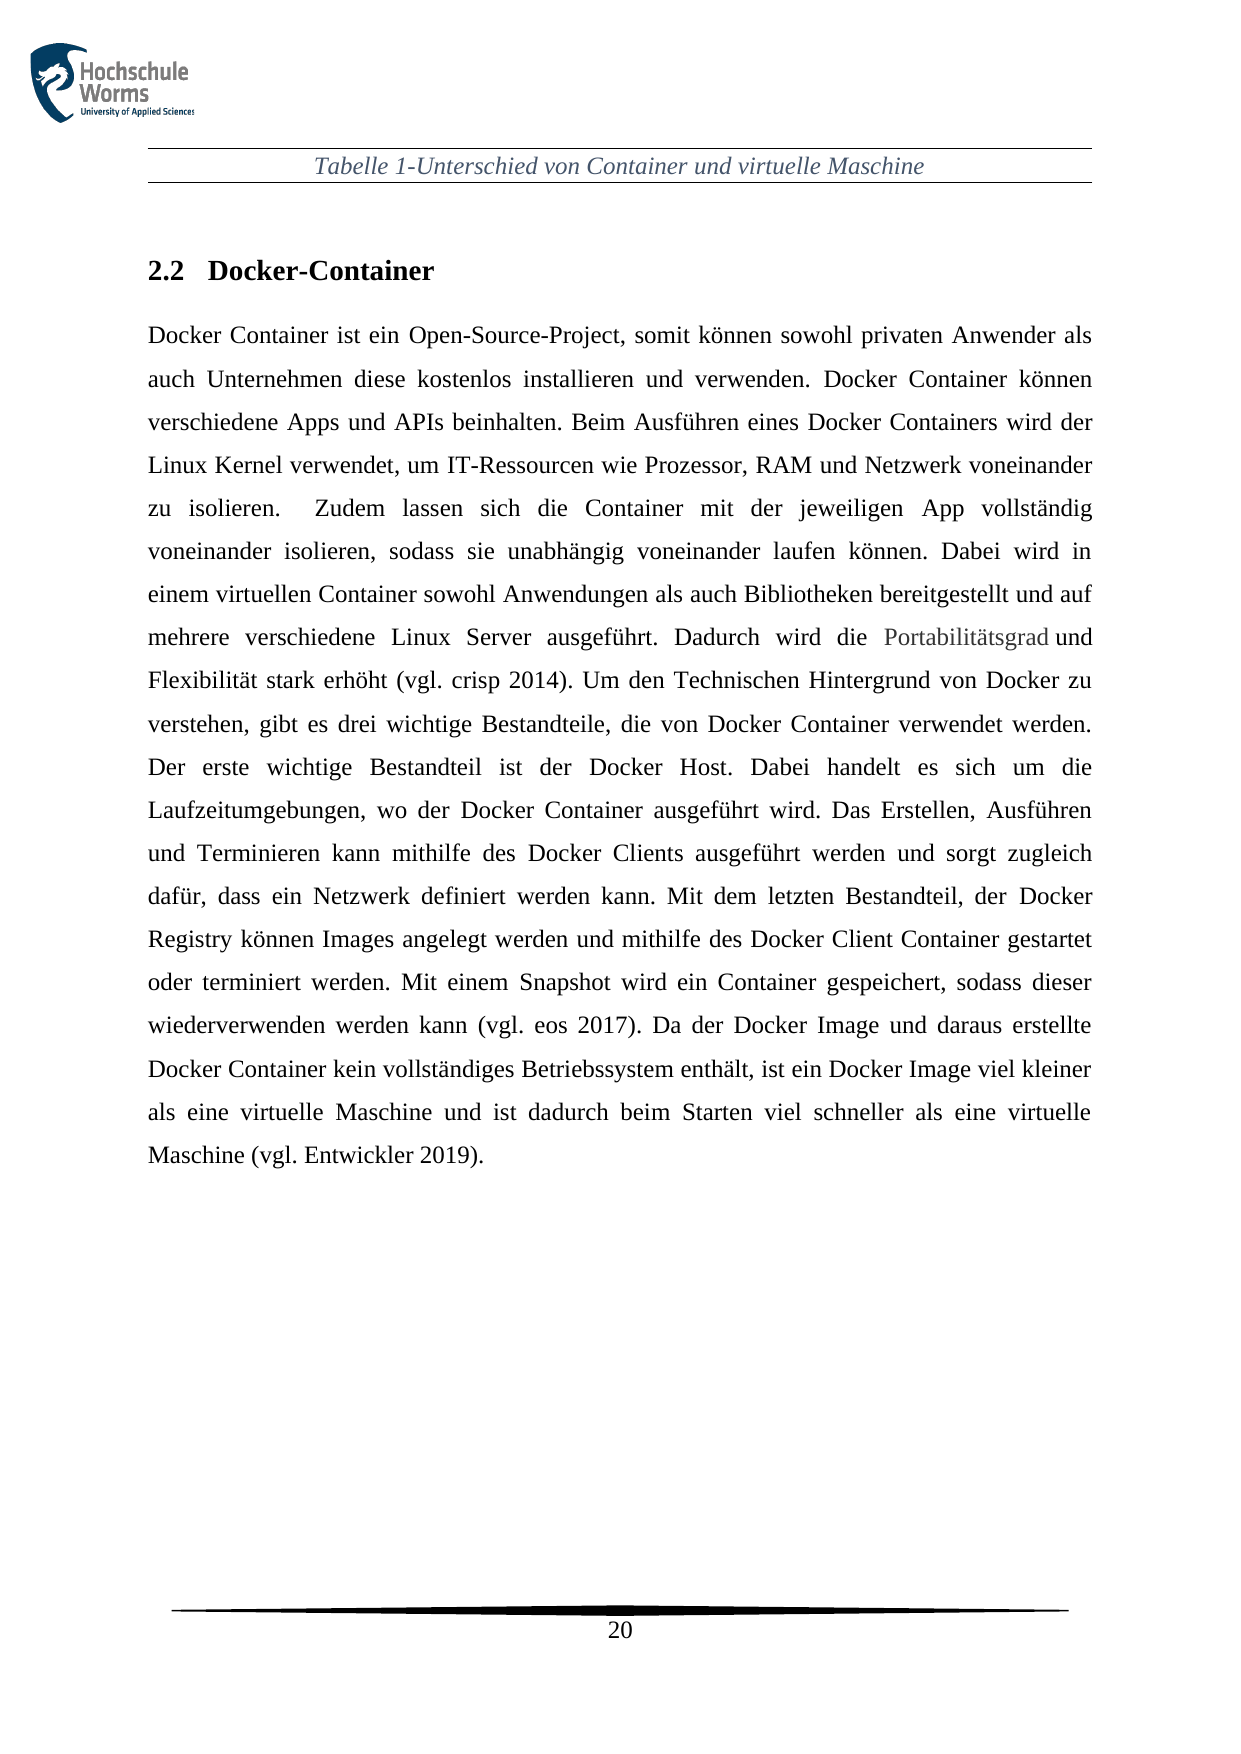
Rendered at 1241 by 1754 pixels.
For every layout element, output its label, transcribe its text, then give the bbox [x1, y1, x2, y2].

text Docker Container ist ein Open-Source-Project, somit können sowohl privaten Anwender als auch Unternehmen diese kostenlos installieren und verwenden. Docker Container können verschiedene Apps und APIs beinhalten. Beim Ausführen eines Docker Containers wird der Linux Kernel verwendet, um IT-Ressourcen wie Prozessor, RAM und Netzwerk voneinander zu isolieren. Zudem lassen sich die Container mit der jeweiligen App vollständig voneinander isolieren, sodass sie unabhängig voneinander laufen können. Dabei wird in einem virtuellen Container sowohl Anwendungen als auch Bibliotheken bereitgestellt und auf mehrere verschiedene Linux Server ausgeführt. Dadurch wird die Portabilitätsgrad und Flexibilität stark erhöht (vgl. crisp 2014). Um den Technischen Hintergrund von Docker zu verstehen, gibt es drei wichtige Bestandteile, die von Docker Container verwendet werden. Der erste wichtige Bestandteil ist der Docker Host. Dabei handelt es sich um die Laufzeitumgebungen, wo der Docker Container ausgeführt wird. Das Erstellen, Ausführen und Terminieren kann mithilfe des Docker Clients ausgeführt werden und sorgt zugleich dafür, dass ein Netzwerk definiert werden kann. Mit dem letzten Bestandteil, der Docker Registry können Images angelegt werden und mithilfe des Docker Client Container gestartet oder terminiert werden. Mit einem Snapshot wird ein Container gespeichert, sodass dieser wiederverwenden werden kann (vgl. eos 2017). Da der Docker Image und daraus erstellte Docker Container kein vollständiges Betriebssystem enthält, ist ein Docker Image viel kleiner als eine virtuelle Maschine und ist dadurch beim Starten viel schneller als eine virtuelle Maschine (vgl. Entwickler 2019). [148, 321, 1092, 1169]
subtitle Docker-Container [148, 253, 1092, 287]
text Tabelle 1-Unterschied von Container und virtuelle Maschine [148, 149, 1092, 182]
